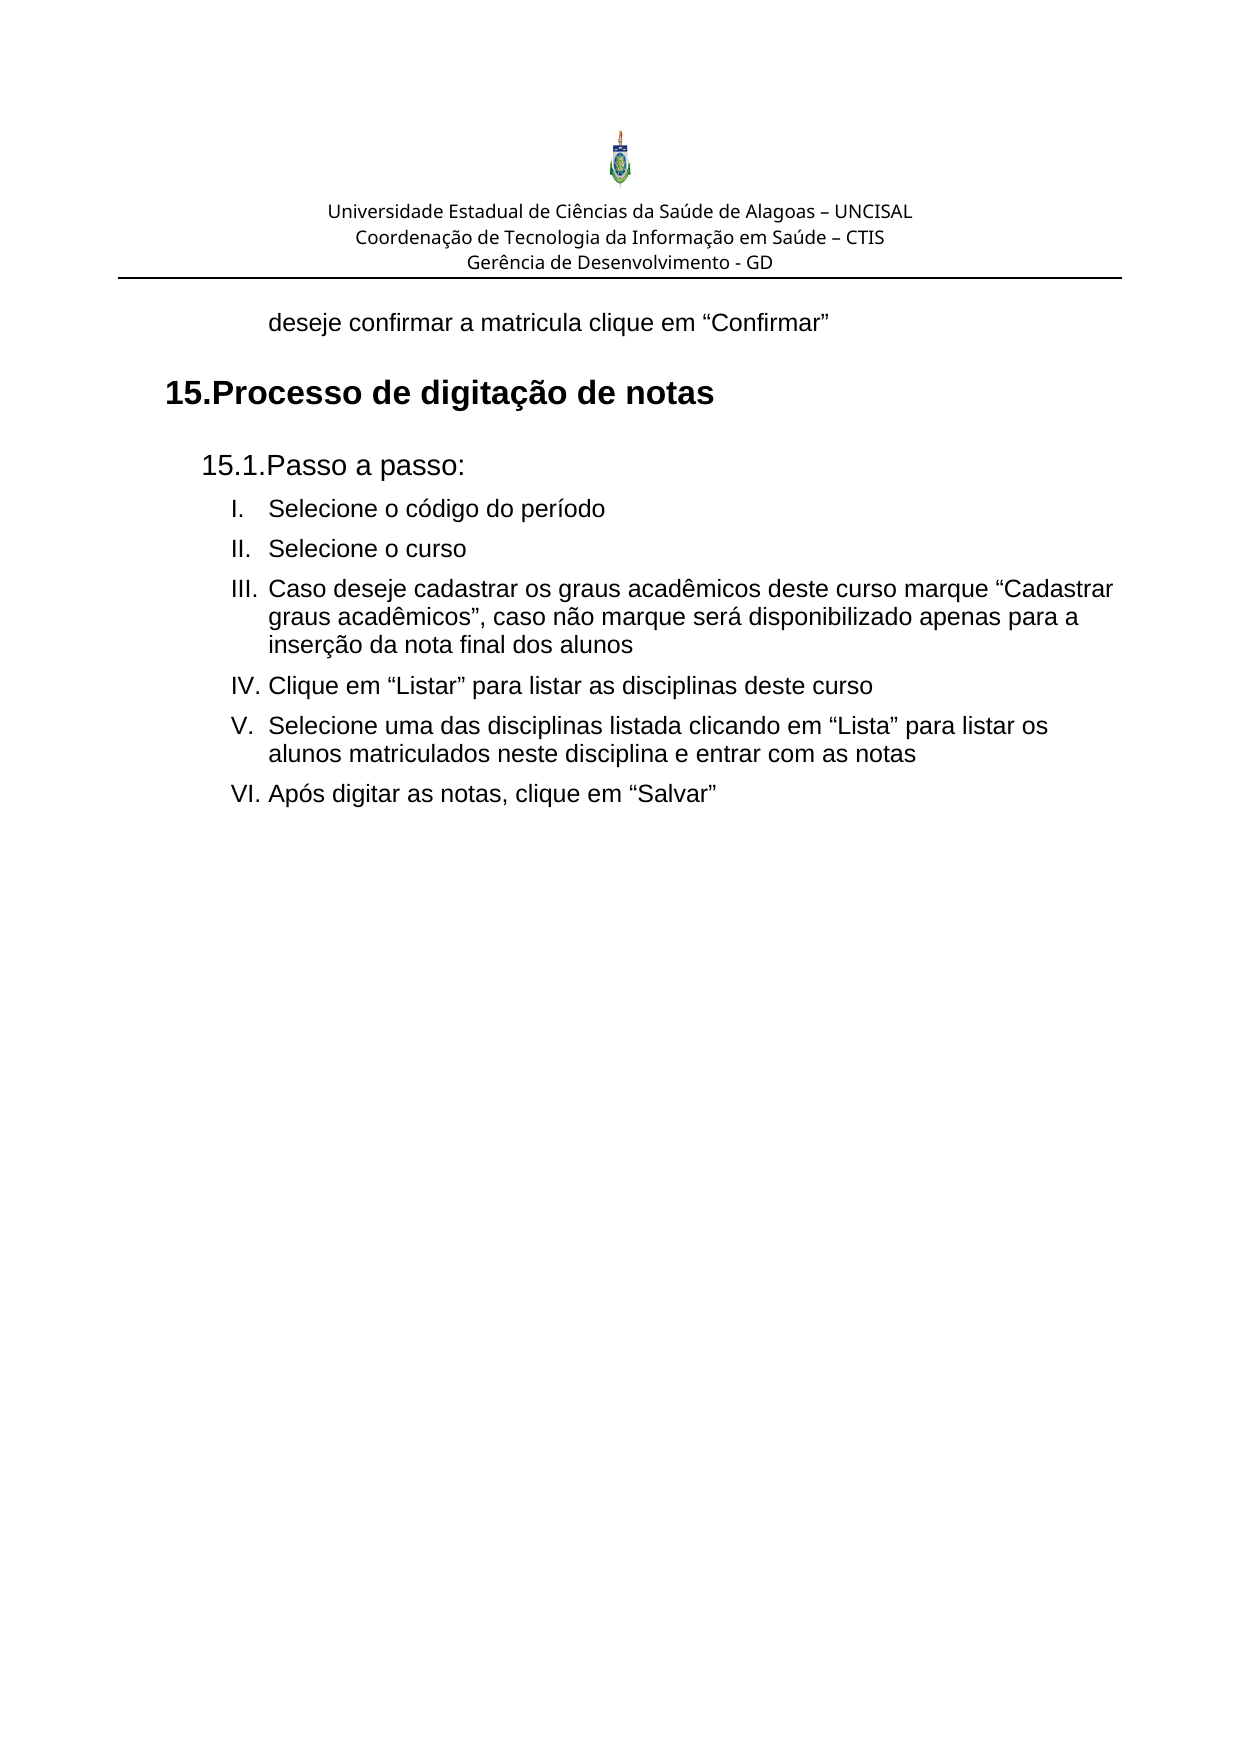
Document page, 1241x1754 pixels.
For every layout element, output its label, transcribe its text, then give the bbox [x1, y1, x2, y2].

list deseje confirmar a matricula clique em “Confirmar” [231, 309, 1122, 337]
list Clique em “Listar” para listar as disciplinas deste curso [231, 671, 1122, 699]
list Após digitar as notas, clique em “Salvar” [231, 780, 1122, 808]
subtitle Passo a passo: [193, 449, 1122, 482]
list Selecione o curso [231, 535, 1122, 563]
picture [608, 127, 632, 190]
list Selecione o código do período [231, 494, 1122, 522]
list Selecione uma das disciplinas listada clicando em “Lista” para listar os alunos matriculados neste disciplina e entrar com as notas [231, 712, 1122, 768]
list Caso deseje cadastrar os graus acadêmicos deste curso marque “Cadastrar graus acadêmicos”, caso não marque será disponibilizado apenas para a inserção da nota final dos alunos [231, 575, 1122, 659]
subtitle Processo de digitação de notas [156, 374, 1122, 412]
